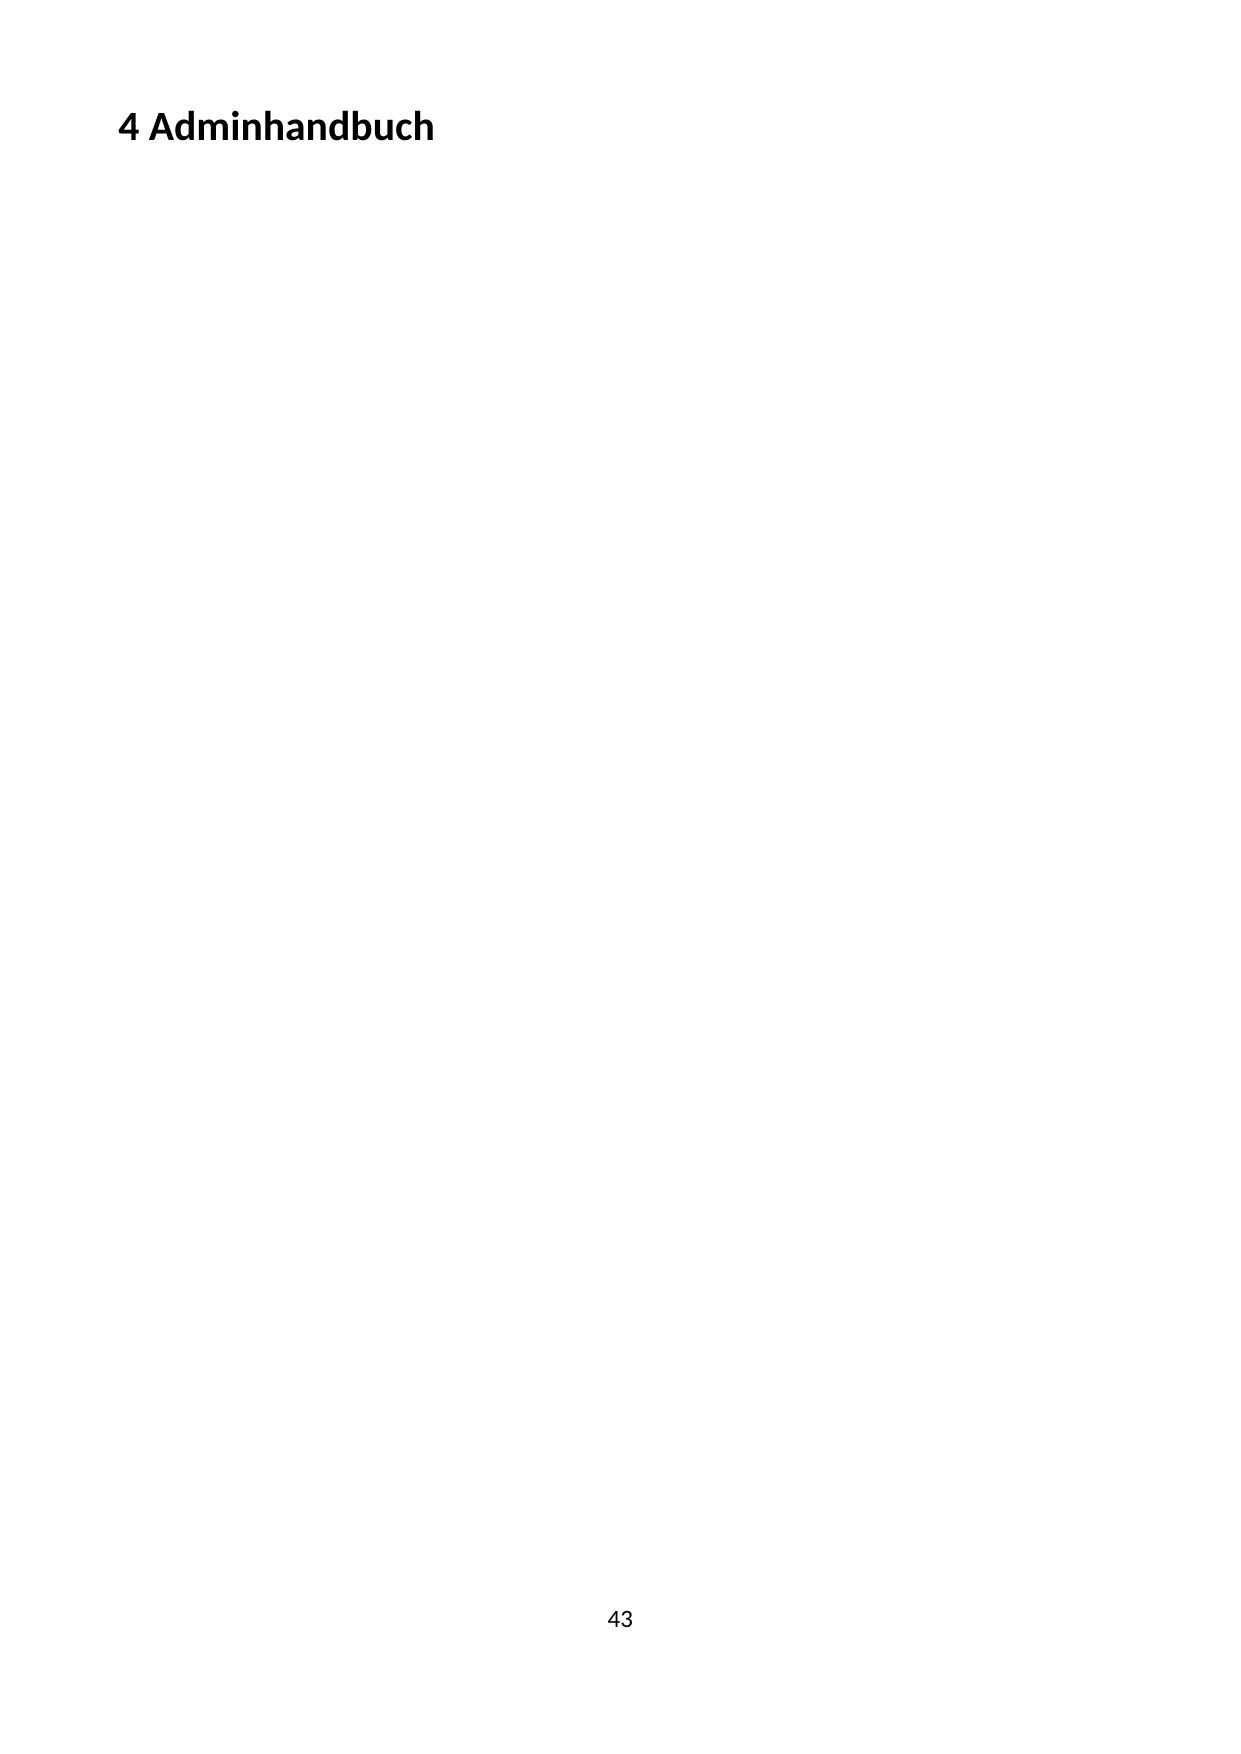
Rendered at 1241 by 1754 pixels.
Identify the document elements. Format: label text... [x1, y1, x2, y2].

subtitle 4 Adminhandbuch [118, 100, 1122, 151]
